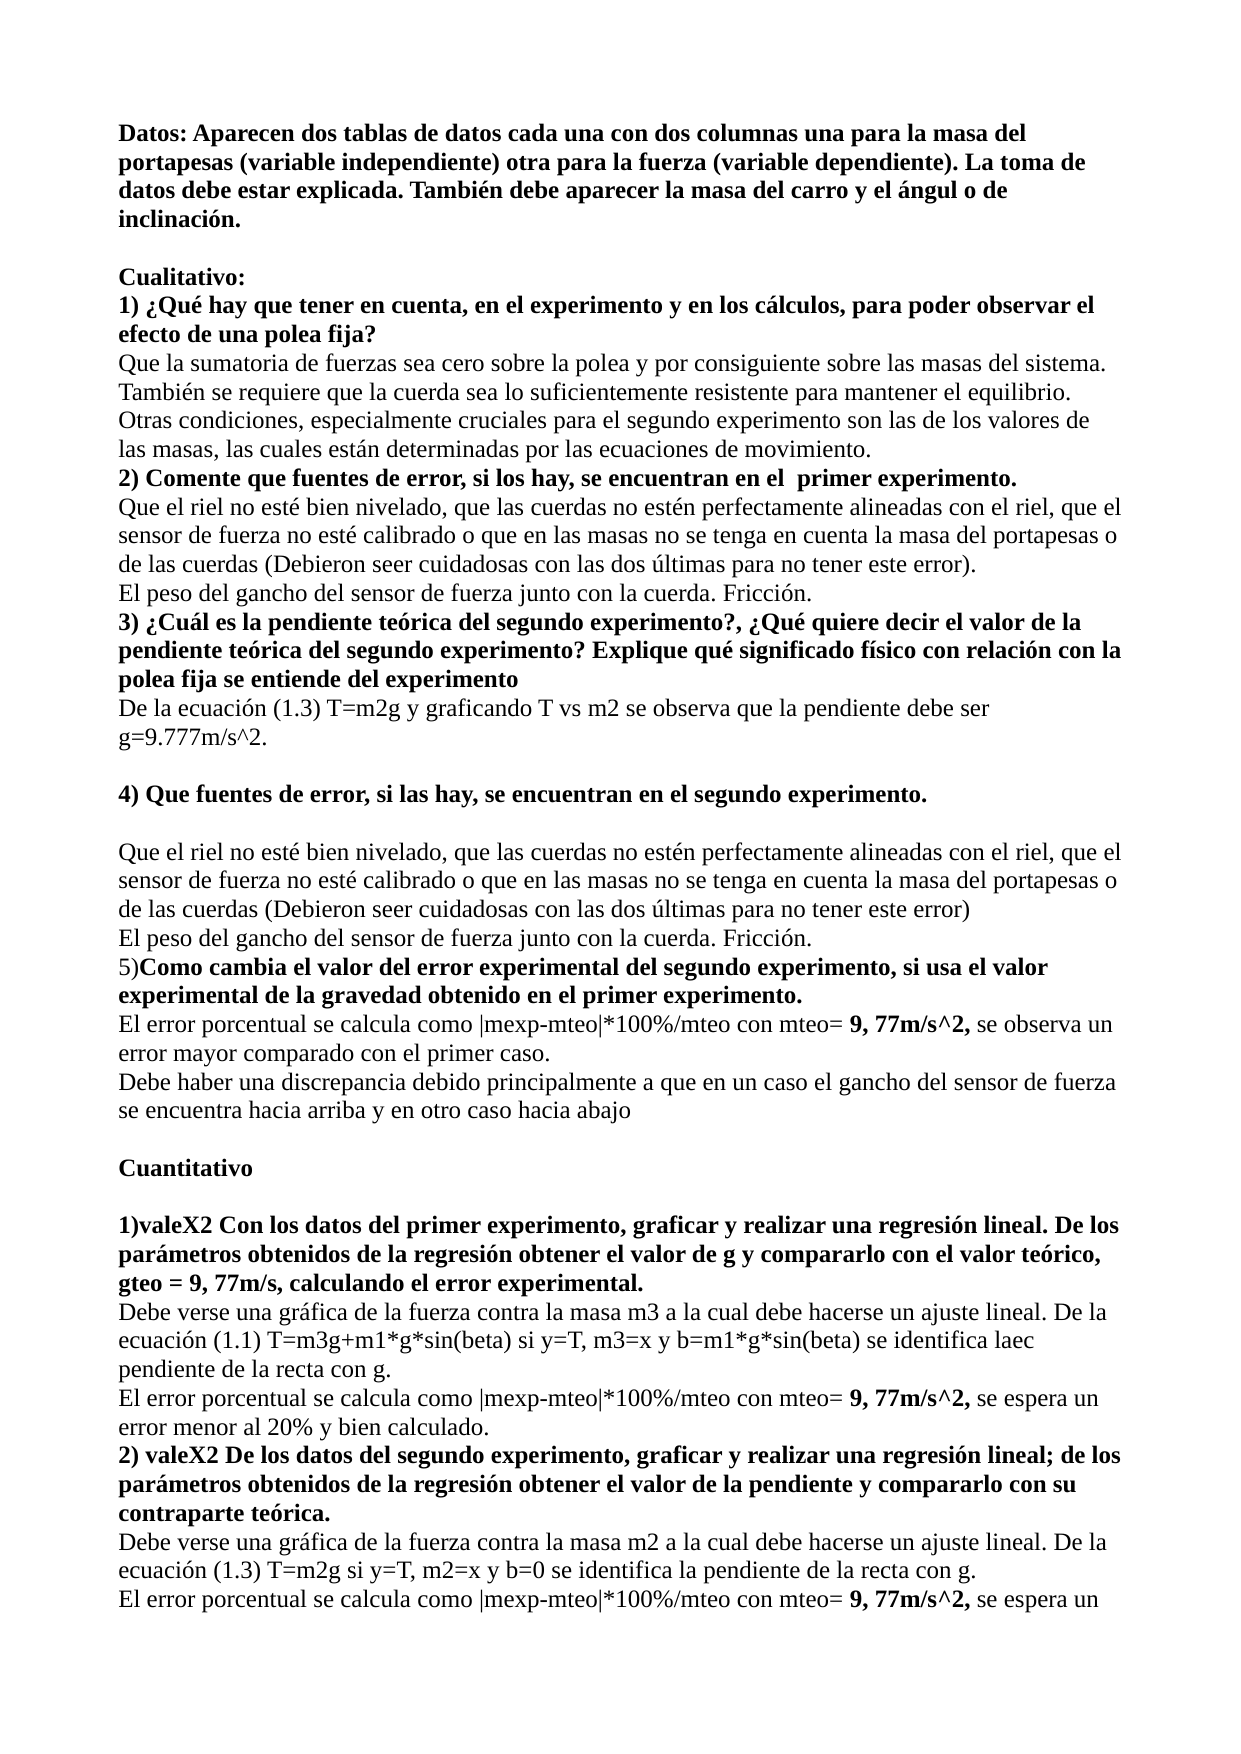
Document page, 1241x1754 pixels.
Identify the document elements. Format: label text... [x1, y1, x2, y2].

text El error porcentual se calcula como |mexp-mteo|*100%/mteo con mteo= 9, 77m/s^2, se espera un [118, 1584, 1122, 1613]
text El error porcentual se calcula como |mexp-mteo|*100%/mteo con mteo= 9, 77m/s^2, se observa un error mayor comparado con el primer caso. [118, 1009, 1122, 1067]
text 4) Que fuentes de error, si las hay, se encuentran en el segundo experimento. [118, 779, 1122, 808]
text Cualitativo: [118, 262, 1122, 291]
text Debe verse una gráfica de la fuerza contra la masa m3 a la cual debe hacerse un ajuste lineal. De la ecuación (1.1) T=m3g+m1*g*sin(beta) si y=T, m3=x y b=m1*g*sin(beta) se identifica laec pendiente de la recta con g. [118, 1297, 1122, 1383]
text Que el riel no esté bien nivelado, que las cuerdas no estén perfectamente alineadas con el riel, que el sensor de fuerza no esté calibrado o que en las masas no se tenga en cuenta la masa del portapesas o de las cuerdas (Debieron seer cuidadosas con las dos últimas para no tener este error) [118, 837, 1122, 923]
text Datos: Aparecen dos tablas de datos cada una con dos columnas una para la masa del portapesas (variable independiente) otra para la fuerza (variable dependiente). La toma de datos debe estar explicada. También debe aparecer la masa del carro y el ángul o de inclinación. [118, 118, 1122, 233]
text El peso del gancho del sensor de fuerza junto con la cuerda. Fricción. [118, 578, 1122, 607]
text 5)Como cambia el valor del error experimental del segundo experimento, si usa el valor experimental de la gravedad obtenido en el primer experimento. [118, 952, 1122, 1009]
text El error porcentual se calcula como |mexp-mteo|*100%/mteo con mteo= 9, 77m/s^2, se espera un error menor al 20% y bien calculado. [118, 1383, 1122, 1441]
text Cuantitativo [118, 1153, 1122, 1182]
text 2) Comente que fuentes de error, si los hay, se encuentran en el primer experimento. [118, 463, 1122, 492]
text Debe haber una discrepancia debido principalmente a que en un caso el gancho del sensor de fuerza se encuentra hacia arriba y en otro caso hacia abajo [118, 1067, 1122, 1124]
text 3) ¿Cuál es la pendiente teórica del segundo experimento?, ¿Qué quiere decir el valor de la pendiente teórica del segundo experimento? Explique qué significado físico con relación con la polea fija se entiende del experimento [118, 607, 1122, 693]
text 2) valeX2 De los datos del segundo experimento, graficar y realizar una regresión lineal; de los parámetros obtenidos de la regresión obtener el valor de la pendiente y compararlo con su contraparte teórica. [118, 1441, 1122, 1527]
text También se requiere que la cuerda sea lo suficientemente resistente para mantener el equilibrio. Otras condiciones, especialmente cruciales para el segundo experimento son las de los valores de las masas, las cuales están determinadas por las ecuaciones de movimiento. [118, 377, 1122, 463]
text Debe verse una gráfica de la fuerza contra la masa m2 a la cual debe hacerse un ajuste lineal. De la ecuación (1.3) T=m2g si y=T, m2=x y b=0 se identifica la pendiente de la recta con g. [118, 1527, 1122, 1584]
text 1)valeX2 Con los datos del primer experimento, graficar y realizar una regresión lineal. De los parámetros obtenidos de la regresión obtener el valor de g y compararlo con el valor teórico, gteo = 9, 77m/s, calculando el error experimental. [118, 1211, 1122, 1297]
text El peso del gancho del sensor de fuerza junto con la cuerda. Fricción. [118, 923, 1122, 952]
text Que el riel no esté bien nivelado, que las cuerdas no estén perfectamente alineadas con el riel, que el sensor de fuerza no esté calibrado o que en las masas no se tenga en cuenta la masa del portapesas o de las cuerdas (Debieron seer cuidadosas con las dos últimas para no tener este error). [118, 492, 1122, 578]
text De la ecuación (1.3) T=m2g y graficando T vs m2 se observa que la pendiente debe ser g=9.777m/s^2. [118, 693, 1122, 751]
text 1) ¿Qué hay que tener en cuenta, en el experimento y en los cálculos, para poder observar el efecto de una polea fija? [118, 291, 1122, 348]
text Que la sumatoria de fuerzas sea cero sobre la polea y por consiguiente sobre las masas del sistema. [118, 348, 1122, 377]
